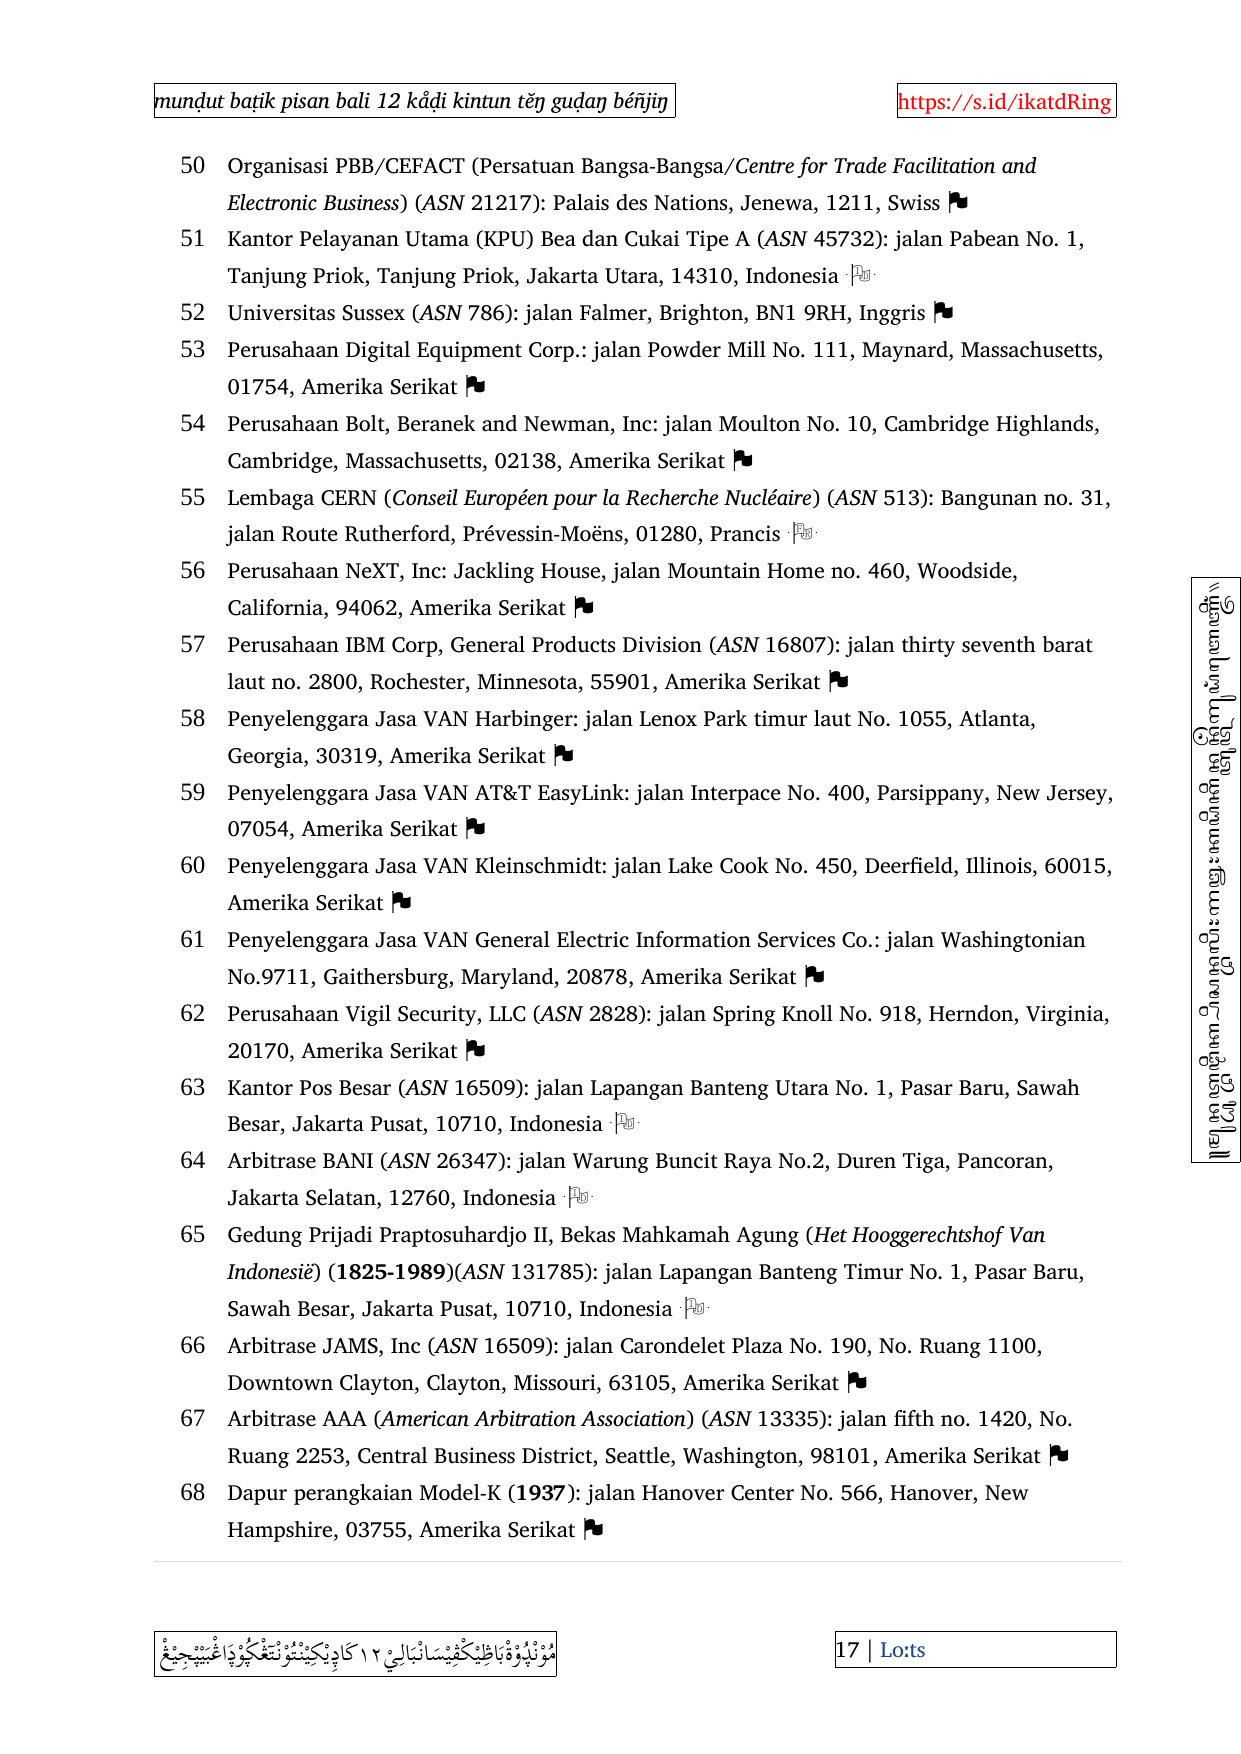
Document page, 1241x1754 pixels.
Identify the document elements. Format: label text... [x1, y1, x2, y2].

list Kantor Pelayanan Utama (KPU) Bea dan Cukai Tipe A (ASN 45732): jalan Pabean No. 1, Tanjung Priok, Tanjung Priok, Jakarta Utara, 14310, Indonesia 🇮🇩 [180, 221, 1122, 293]
list Penyelenggara Jasa VAN AT&T EasyLink: jalan Interpace No. 400, Parsippany, New Jersey, 07054, Amerika Serikat 🏴󠁵󠁳󠁮󠁪󠁿 [180, 774, 1122, 846]
list Penyelenggara Jasa VAN Harbinger: jalan Lenox Park timur laut No. 1055, Atlanta, Georgia, 30319, Amerika Serikat 🏴󠁵󠁳󠁧󠁡󠁿 [180, 700, 1122, 773]
list Kantor Pos Besar (ASN 16509): jalan Lapangan Banteng Utara No. 1, Pasar Baru, Sawah Besar, Jakarta Pusat, 10710, Indonesia 🇮🇩 [180, 1069, 1122, 1141]
list Arbitrase AAA (American Arbitration Association) (ASN 13335): jalan fifth no. 1420, No. Ruang 2253, Central Business District, Seattle, Washington, 98101, Amerika Serikat 🏴󠁵󠁳󠁷󠁡󠁿 [180, 1401, 1122, 1473]
list Organisasi PBB/CEFACT (Persatuan Bangsa-Bangsa/Centre for Trade Facilitation and Electronic Business) (ASN 21217): Palais des Nations, Jenewa, 1211, Swiss 🏴󠁣󠁨󠁧󠁥󠁿 [180, 147, 1122, 219]
list Dapur perangkaian Model-K (1937): jalan Hanover Center No. 566, Hanover, New Hampshire, 03755, Amerika Serikat 🏴󠁵󠁳󠁮󠁨󠁿 [180, 1474, 1122, 1547]
list Gedung Prijadi Praptosuhardjo II, Bekas Mahkamah Agung (Het Hooggerechtshof Van Indonesië) (1825-1989)(ASN 131785): jalan Lapangan Banteng Timur No. 1, Pasar Baru, Sawah Besar, Jakarta Pusat, 10710, Indonesia 🇮🇩 [180, 1216, 1122, 1326]
list Perusahaan IBM Corp, General Products Division (ASN 16807): jalan thirty seventh barat laut no. 2800, Rochester, Minnesota, 55901, Amerika Serikat 🏴󠁵󠁳󠁭󠁮󠁿 [180, 626, 1122, 699]
list Perusahaan Digital Equipment Corp.: jalan Powder Mill No. 111, Maynard, Massachusetts, 01754, Amerika Serikat 🏴󠁵󠁳󠁭󠁡󠁿 [180, 331, 1122, 404]
list Perusahaan Vigil Security, LLC (ASN 2828): jalan Spring Knoll No. 918, Herndon, Virginia, 20170, Amerika Serikat 🏴󠁵󠁳󠁶󠁡󠁿 [180, 995, 1122, 1068]
list Lembaga CERN (Conseil Européen pour la Recherche Nucléaire) (ASN 513): Bangunan no. 31, jalan Route Rutherford, Prévessin-Moëns, 01280, Prancis 🇫🇷 [180, 479, 1122, 551]
list Penyelenggara Jasa VAN Kleinschmidt: jalan Lake Cook No. 450, Deerfield, Illinois, 60015, Amerika Serikat 🏴󠁵󠁳󠁩󠁬󠁿 [180, 847, 1122, 920]
list Perusahaan NeXT, Inc: Jackling House, jalan Mountain Home no. 460, Woodside, California, 94062, Amerika Serikat 🏴󠁵󠁳󠁣󠁡󠁿 [180, 552, 1122, 625]
list Arbitrase JAMS, Inc (ASN 16509): jalan Carondelet Plaza No. 190, No. Ruang 1100, Downtown Clayton, Clayton, Missouri, 63105, Amerika Serikat 🏴󠁵󠁳󠁭󠁯󠁿 [180, 1327, 1122, 1399]
list Penyelenggara Jasa VAN General Electric Information Services Co.: jalan Washingtonian No.9711, Gaithersburg, Maryland, 20878, Amerika Serikat 🏴󠁵󠁳󠁭󠁤󠁿 [180, 921, 1122, 994]
list Universitas Sussex (ASN 786): jalan Falmer, Brighton, BN1 9RH, Inggris 🏴󠁧󠁢󠁥󠁮󠁧󠁿 [180, 294, 1122, 330]
list Perusahaan Bolt, Beranek and Newman, Inc: jalan Moulton No. 10, Cambridge Highlands, Cambridge, Massachusetts, 02138, Amerika Serikat 🏴󠁵󠁳󠁭󠁡󠁿 [180, 405, 1122, 478]
list Arbitrase BANI (ASN 26347): jalan Warung Buncit Raya No.2, Duren Tiga, Pancoran, Jakarta Selatan, 12760, Indonesia 🇮🇩 [180, 1142, 1122, 1215]
